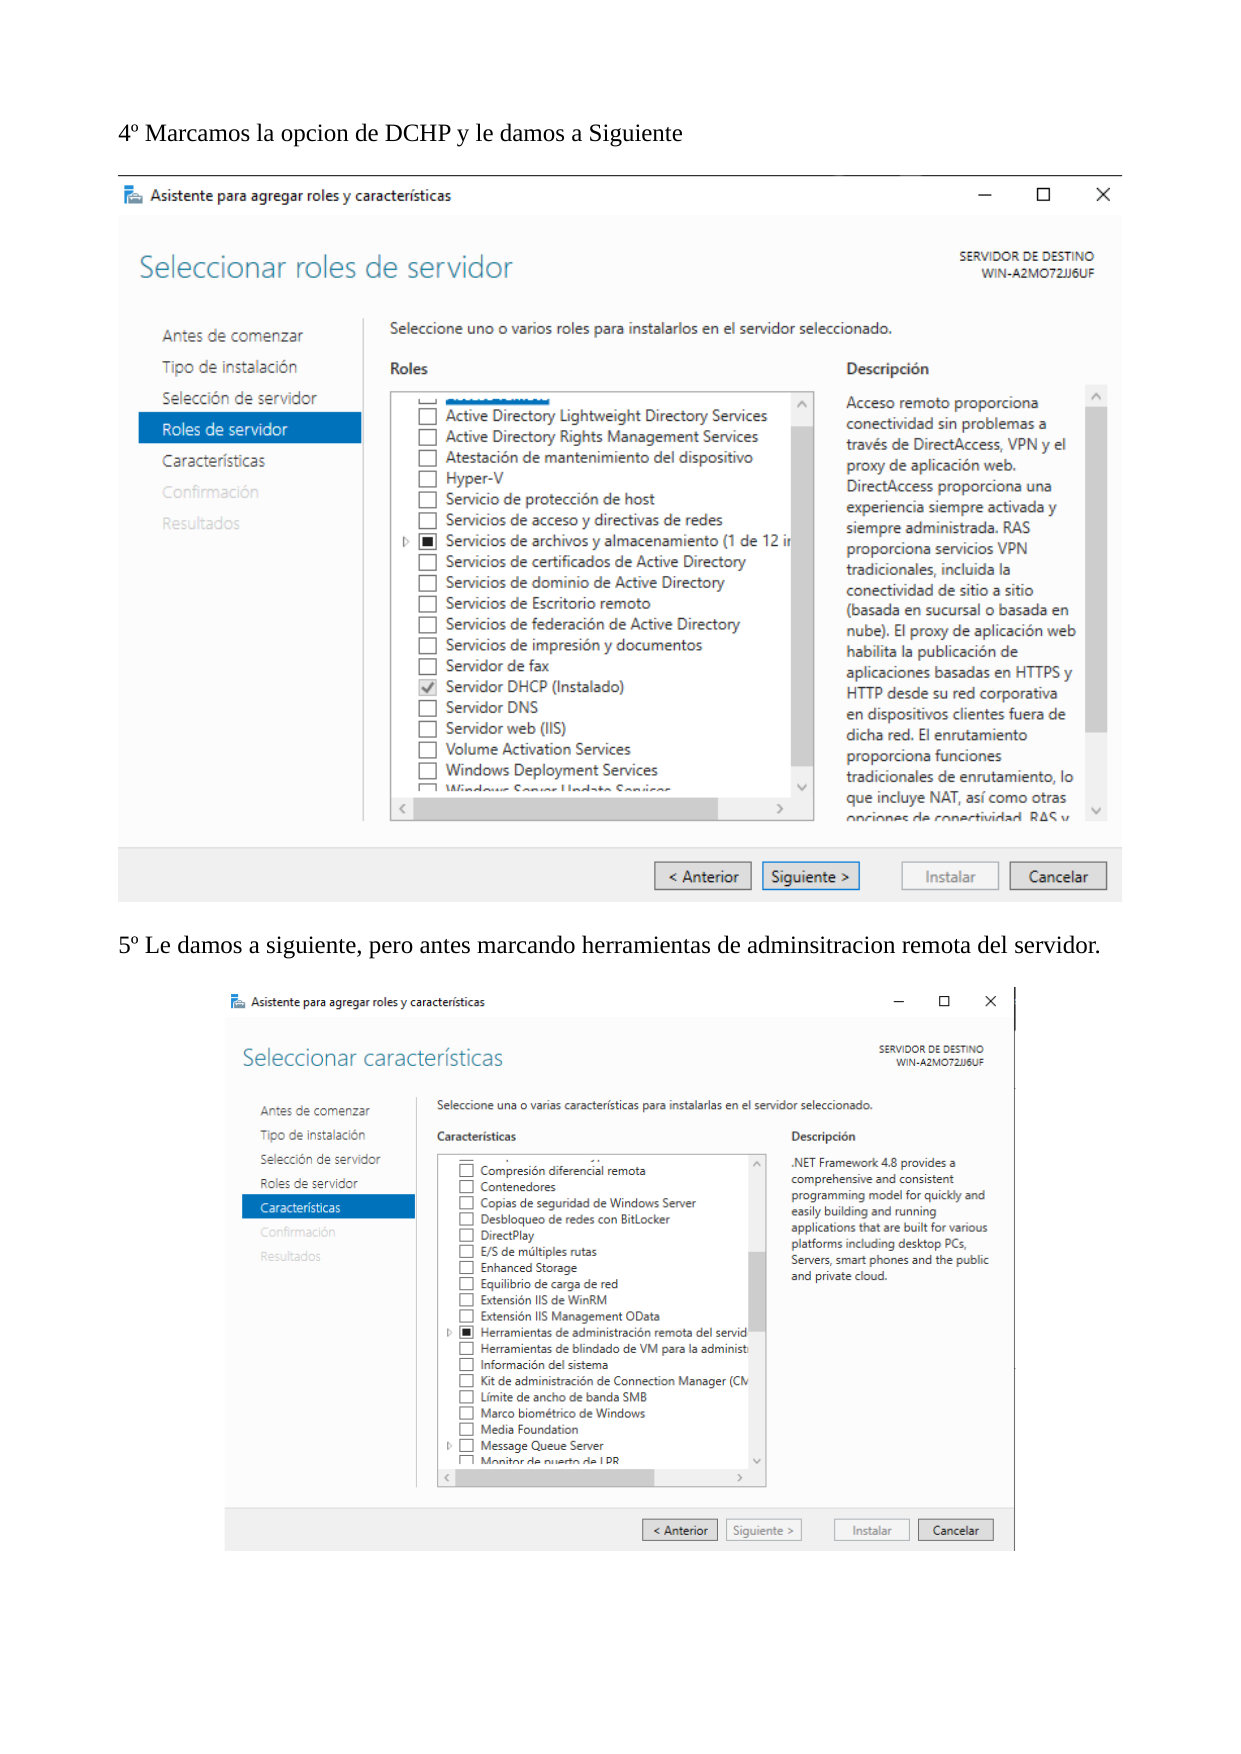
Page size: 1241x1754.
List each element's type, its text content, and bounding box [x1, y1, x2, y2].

text 5º Le damos a siguiente, pero antes marcando herramientas de adminsitracion remota del servidor. [118, 930, 1122, 959]
picture [118, 175, 1123, 902]
text 4º Marcamos la opcion de DCHP y le damos a Siguiente [118, 118, 1122, 147]
picture [224, 987, 1016, 1551]
